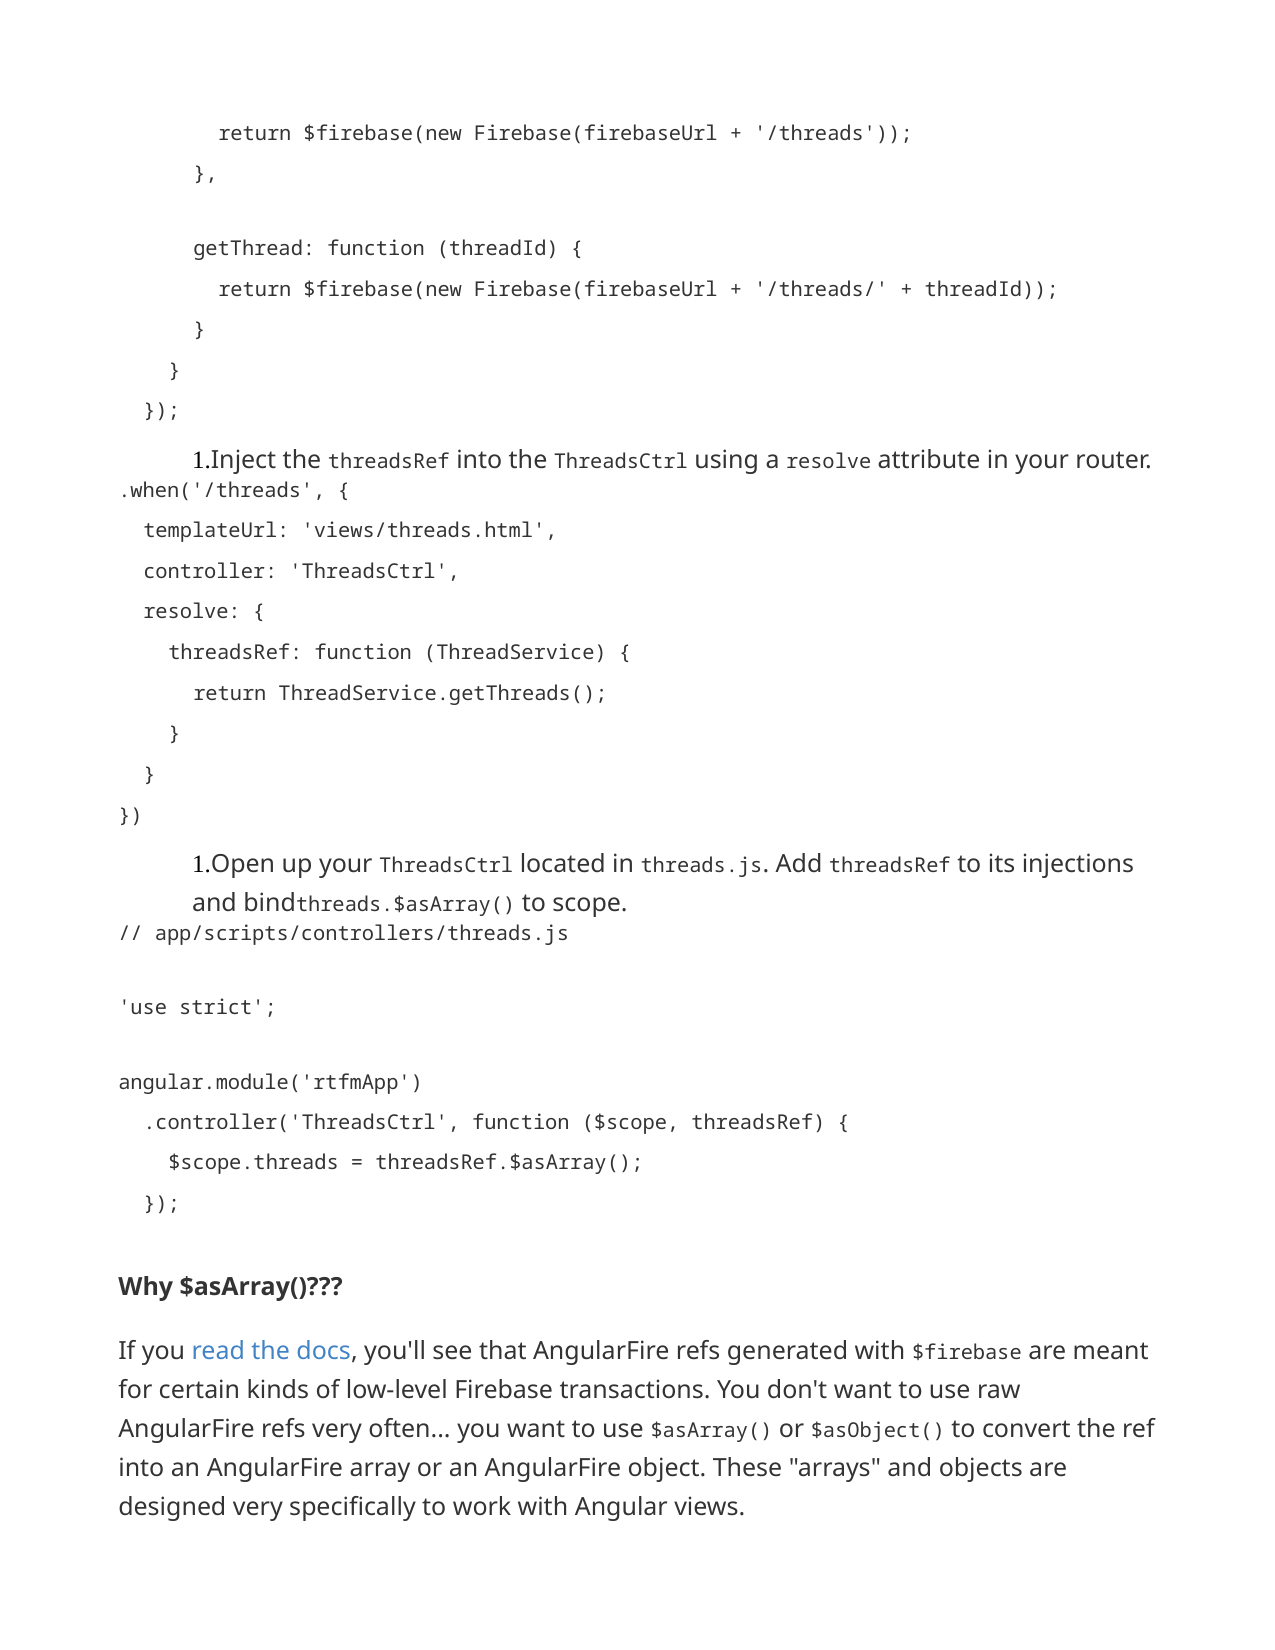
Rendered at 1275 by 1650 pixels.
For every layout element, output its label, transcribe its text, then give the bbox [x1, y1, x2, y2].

text return ThreadService.getThreads(); [118, 678, 1157, 706]
text return $firebase(new Firebase(firebaseUrl + '/threads')); [118, 118, 1157, 146]
text } [118, 760, 1157, 788]
text controller: 'ThreadsCtrl', [118, 557, 1157, 584]
text // app/scripts/controllers/threads.js [118, 918, 1157, 946]
text }); [118, 1189, 1157, 1217]
text } [118, 315, 1157, 343]
text angular.module('rtfmApp') [118, 1067, 1157, 1095]
text getThread: function (threadId) { [118, 234, 1157, 262]
text .controller('ThreadsCtrl', function ($scope, threadsRef) { [118, 1107, 1157, 1135]
text 'use strict'; [118, 993, 1157, 1021]
text return $firebase(new Firebase(firebaseUrl + '/threads/' + threadId)); [118, 274, 1157, 302]
list Open up your ThreadsCtrl located in threads.js. Add threadsRef to its injections and bindthreads.$asArray() to scope. [118, 840, 1157, 918]
text Why $asArray()??? [118, 1263, 1157, 1303]
list Inject the threadsRef into the ThreadsCtrl using a resolve attribute in your router. [118, 437, 1157, 476]
text }); [118, 396, 1157, 424]
text resolve: { [118, 597, 1157, 625]
text templateUrl: 'views/threads.html', [118, 516, 1157, 544]
text } [118, 719, 1157, 747]
text }) [118, 800, 1157, 828]
text }, [118, 159, 1157, 187]
text $scope.threads = threadsRef.$asArray(); [118, 1148, 1157, 1176]
text threadsRef: function (ThreadService) { [118, 638, 1157, 666]
text If you read the docs, you'll see that AngularFire refs generated with $firebase are meant for certain kinds of low-level Firebase transactions. You don't want to use raw AngularFire refs very often... you want to use $asArray() or $asObject() to convert the ref into an AngularFire array or an AngularFire object. These "arrays" and objects are designed very specifically to work with Angular views. [118, 1328, 1157, 1523]
text } [118, 356, 1157, 383]
text .when('/threads', { [118, 476, 1157, 503]
